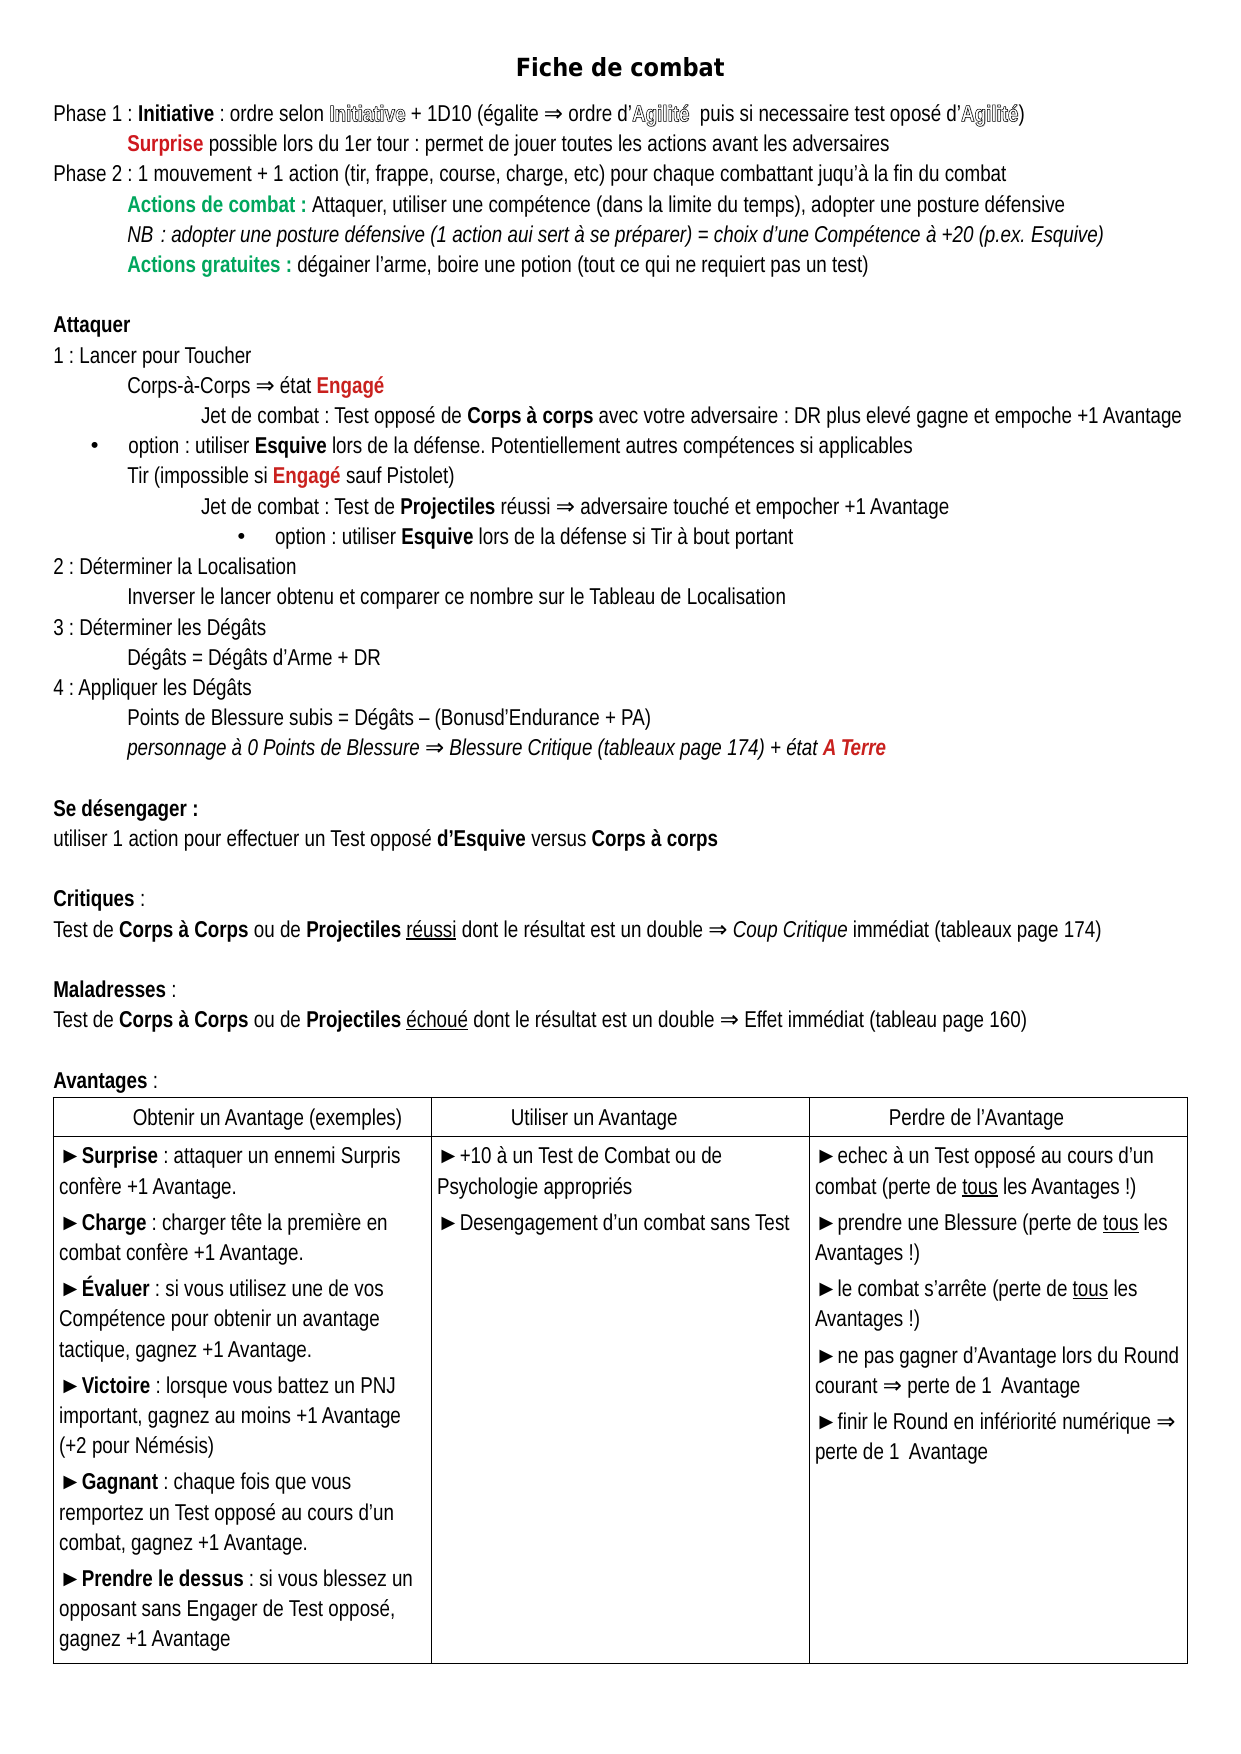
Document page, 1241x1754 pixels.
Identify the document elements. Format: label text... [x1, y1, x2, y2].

text 4 : Appliquer les Dégâts [53, 674, 1187, 700]
table_header Perdre de l’Avantage [810, 1098, 1187, 1136]
text utiliser 1 action pour effectuer un Test opposé d’Esquive versus Corps à corps [53, 825, 1187, 851]
list option : utiliser Esquive lors de la défense. Potentiellement autres compétences si applicables [91, 432, 1187, 459]
text Attaquer [53, 311, 1187, 338]
text Jet de combat : Test de Projectiles réussi ⇒ adversaire touché et empocher +1 Avantage [201, 493, 1187, 519]
table_cell ►Surprise : attaquer un ennemi Surpris confère +1 Avantage. ►Charge : charger tête la première en combat confère +1 Avantage. ►Évaluer : si vous utilisez une de vos Compétence pour obtenir un avantage tactique, gagnez +1 Avantage. ►Victoire : lorsque vous battez un PNJ important, gagnez au moins +1 Avantage (+2 pour Némésis) ►Gagnant : chaque fois que vous remportez un Test opposé au cours d’un combat, gagnez +1 Avantage. ►Prendre le dessus : si vous blessez un opposant sans Engager de Test opposé, gagnez +1 Avantage [54, 1137, 431, 1663]
text Surprise possible lors du 1er tour : permet de jouer toutes les actions avant les adversaires [127, 130, 1187, 157]
text Tir (impossible si Engagé sauf Pistolet) [127, 462, 1187, 489]
table_cell ►+10 à un Test de Combat ou de Psychologie appropriés ►Desengagement d’un combat sans Test [432, 1137, 809, 1663]
text Corps-à-Corps ⇒ état Engagé [127, 372, 1187, 398]
text Test de Corps à Corps ou de Projectiles échoué dont le résultat est un double ⇒ Effet immédiat (tableau page 160) [53, 1006, 1187, 1033]
text Jet de combat : Test opposé de Corps à corps avec votre adversaire : DR plus elevé gagne et empoche +1 Avantage [201, 402, 1187, 428]
table_header Utiliser un Avantage [432, 1098, 809, 1136]
text Maladresses : [53, 976, 1187, 1002]
text 1 : Lancer pour Toucher [53, 342, 1187, 368]
text 2 : Déterminer la Localisation [53, 553, 1187, 579]
list option : utiliser Esquive lors de la défense si Tir à bout portant [237, 523, 1187, 549]
text Avantages : [53, 1067, 1187, 1093]
text Dégâts = Dégâts d’Arme + DR [127, 644, 1187, 670]
text Inverser le lancer obtenu et comparer ce nombre sur le Tableau de Localisation [127, 583, 1187, 610]
text Critiques : [53, 885, 1187, 912]
text Points de Blessure subis = Dégâts – (Bonusd’Endurance + PA) [127, 704, 1187, 731]
text Phase 1 : Initiative : ordre selon Initiative + 1D10 (égalite ⇒ ordre d’Agilité puis si necessaire test oposé d’Agilité) [53, 100, 1187, 126]
table_header Obtenir un Avantage (exemples) [54, 1098, 431, 1136]
text Se désengager : [53, 795, 1187, 821]
text 3 : Déterminer les Dégâts [53, 613, 1187, 640]
text NB : adopter une posture défensive (1 action aui sert à se préparer) = choix d’une Compétence à +20 (p.ex. Esquive) [127, 221, 1187, 247]
table_cell ►echec à un Test opposé au cours d’un combat (perte de tous les Avantages !) ►prendre une Blessure (perte de tous les Avantages !) ►le combat s’arrête (perte de tous les Avantages !) ►ne pas gagner d’Avantage lors du Round courant ⇒ perte de 1 Avantage ►finir le Round en infériorité numérique ⇒ perte de 1 Avantage [810, 1137, 1187, 1663]
text Actions gratuites : dégainer l’arme, boire une potion (tout ce qui ne requiert pas un test) [127, 251, 1187, 277]
text personnage à 0 Points de Blessure ⇒ Blessure Critique (tableaux page 174) + état A Terre [127, 734, 1187, 761]
text Actions de combat : Attaquer, utiliser une compétence (dans la limite du temps), adopter une posture défensive [127, 191, 1187, 217]
text Phase 2 : 1 mouvement + 1 action (tir, frappe, course, charge, etc) pour chaque combattant juqu’à la fin du combat [53, 160, 1187, 187]
text Test de Corps à Corps ou de Projectiles réussi dont le résultat est un double ⇒ Coup Critique immédiat (tableaux page 174) [53, 916, 1187, 942]
